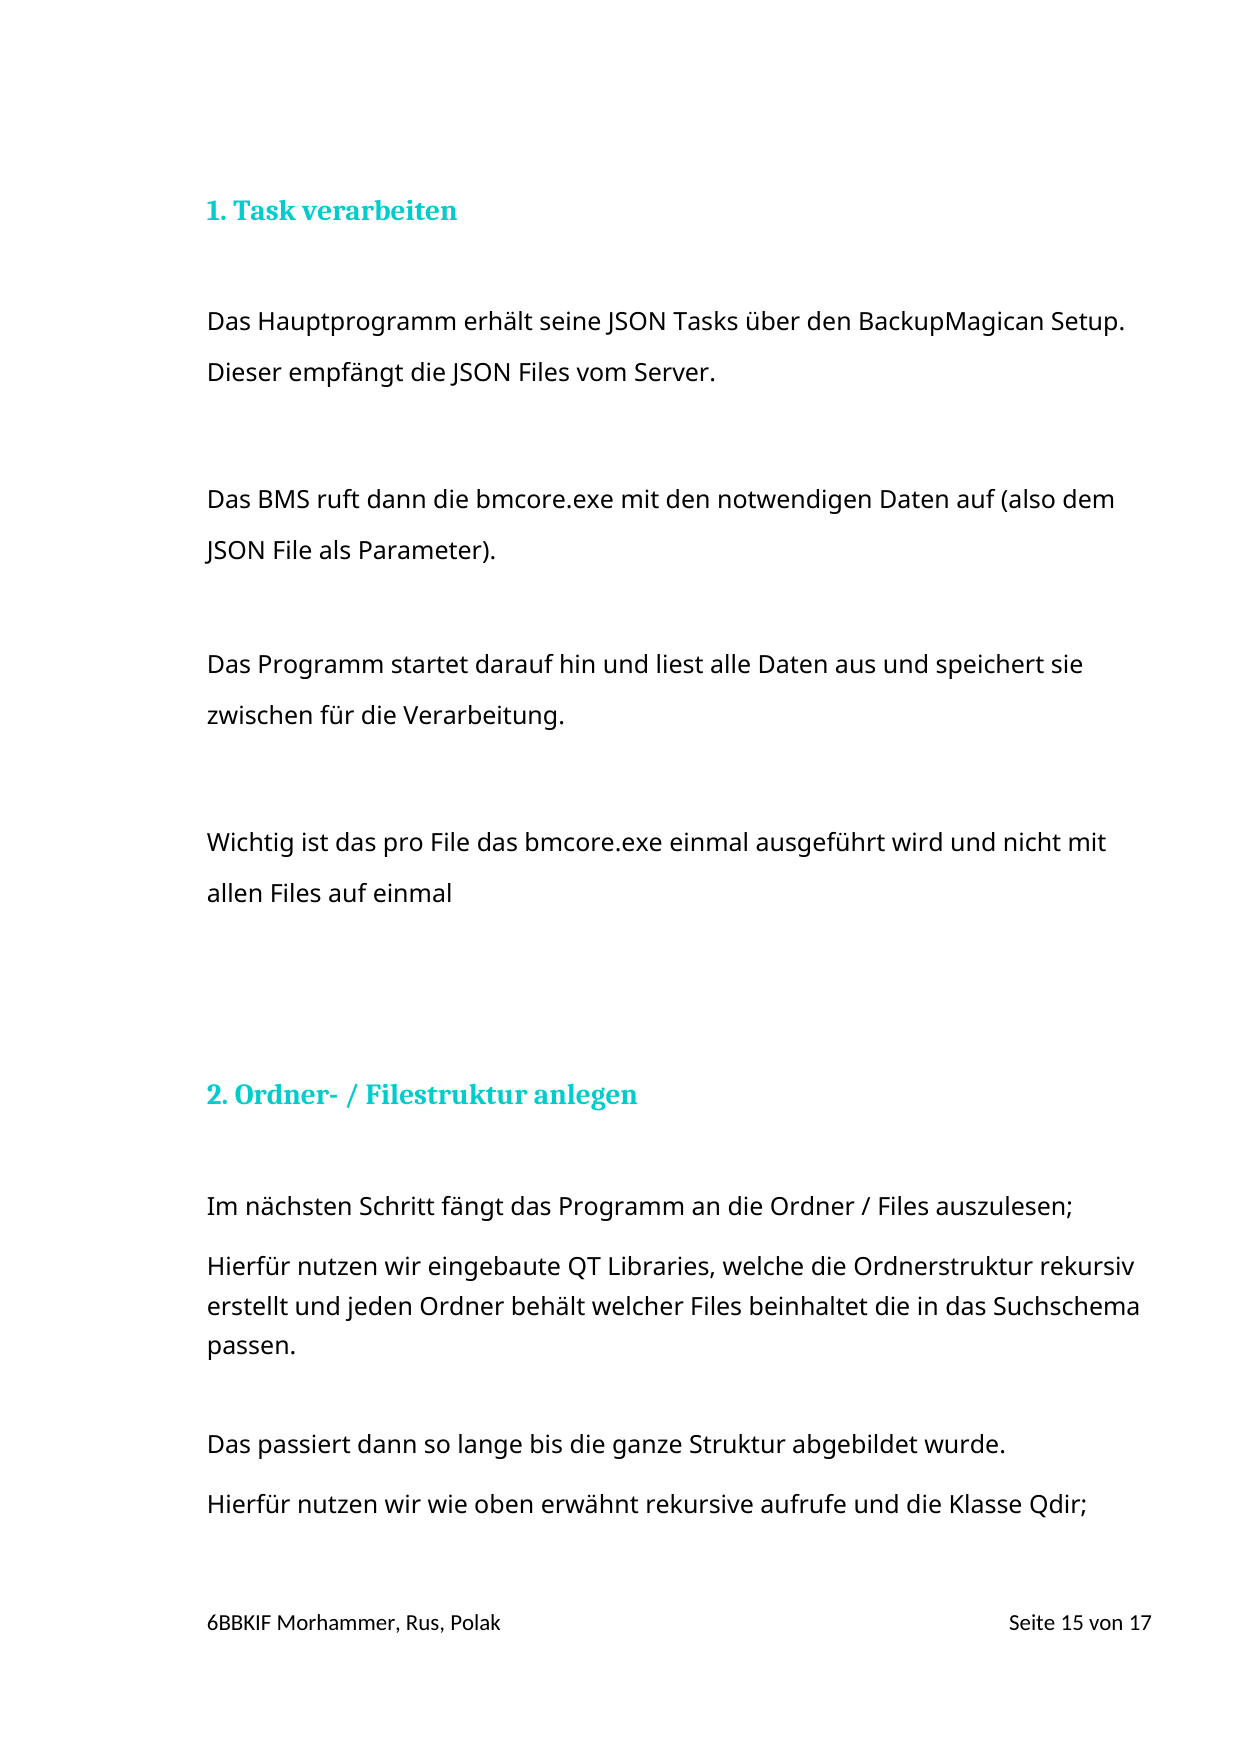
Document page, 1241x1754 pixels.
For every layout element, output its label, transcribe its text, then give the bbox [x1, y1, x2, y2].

subtitle 1. Task verarbeiten [207, 194, 1152, 228]
text Hierfür nutzen wir wie oben erwähnt rekursive aufrufe und die Klasse Qdir; [207, 1487, 1152, 1521]
subtitle 2. Ordner- / Filestruktur anlegen [207, 1078, 1152, 1112]
text Das Programm startet darauf hin und liest alle Daten aus und speichert sie zwischen für die Verarbeitung. [207, 596, 1152, 732]
text Hierfür nutzen wir eingebaute QT Libraries, welche die Ordnerstruktur rekursiv erstellt und jeden Ordner behält welcher Files beinhaltet die in das Suchschema passen. [207, 1249, 1152, 1361]
text Im nächsten Schritt fängt das Programm an die Ordner / Files auszulesen; [207, 1189, 1152, 1223]
text Das Hauptprogramm erhält seine JSON Tasks über den BackupMagican Setup. Dieser empfängt die JSON Files vom Server. [207, 303, 1152, 388]
text Das passiert dann so lange bis die ganze Struktur abgebildet wurde. [207, 1387, 1152, 1461]
text Das BMS ruft dann die bmcore.exe mit den notwendigen Daten auf (also dem JSON File als Parameter). [207, 481, 1152, 566]
text Wichtig ist das pro File das bmcore.exe einmal ausgeführt wird und nicht mit allen Files auf einmal [207, 825, 1152, 910]
